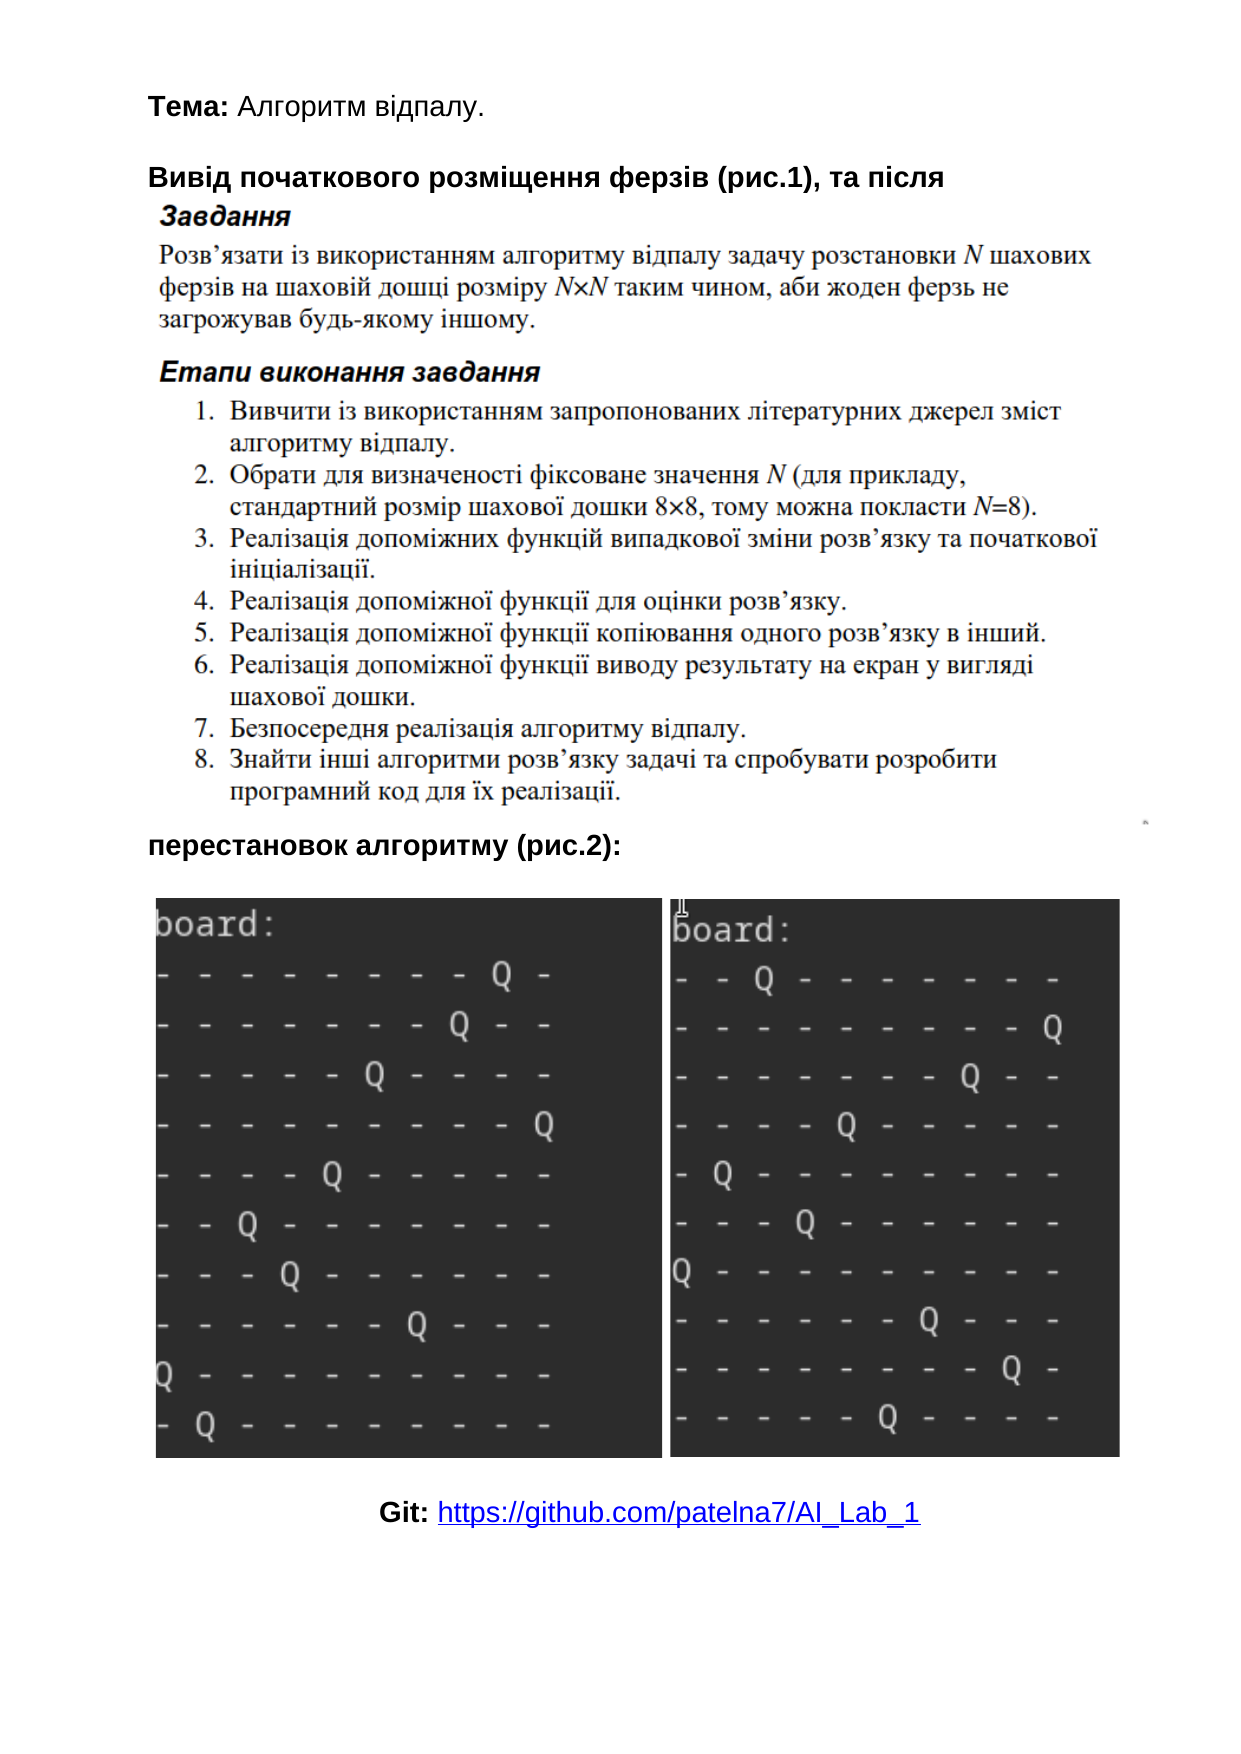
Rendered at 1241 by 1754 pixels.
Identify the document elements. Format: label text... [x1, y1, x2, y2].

text Вивід початкового розміщення ферзів (рис.1), та після [148, 159, 1152, 193]
text Тема: Алгоритм відпалу. [148, 88, 1152, 122]
text Git: https://github.com/patelna7/AI_Lab_1 [148, 1495, 1152, 1528]
text перестановок алгоритму (рис.2): [148, 828, 1152, 861]
picture [147, 193, 1152, 828]
picture [155, 898, 663, 1458]
picture [670, 899, 1120, 1457]
